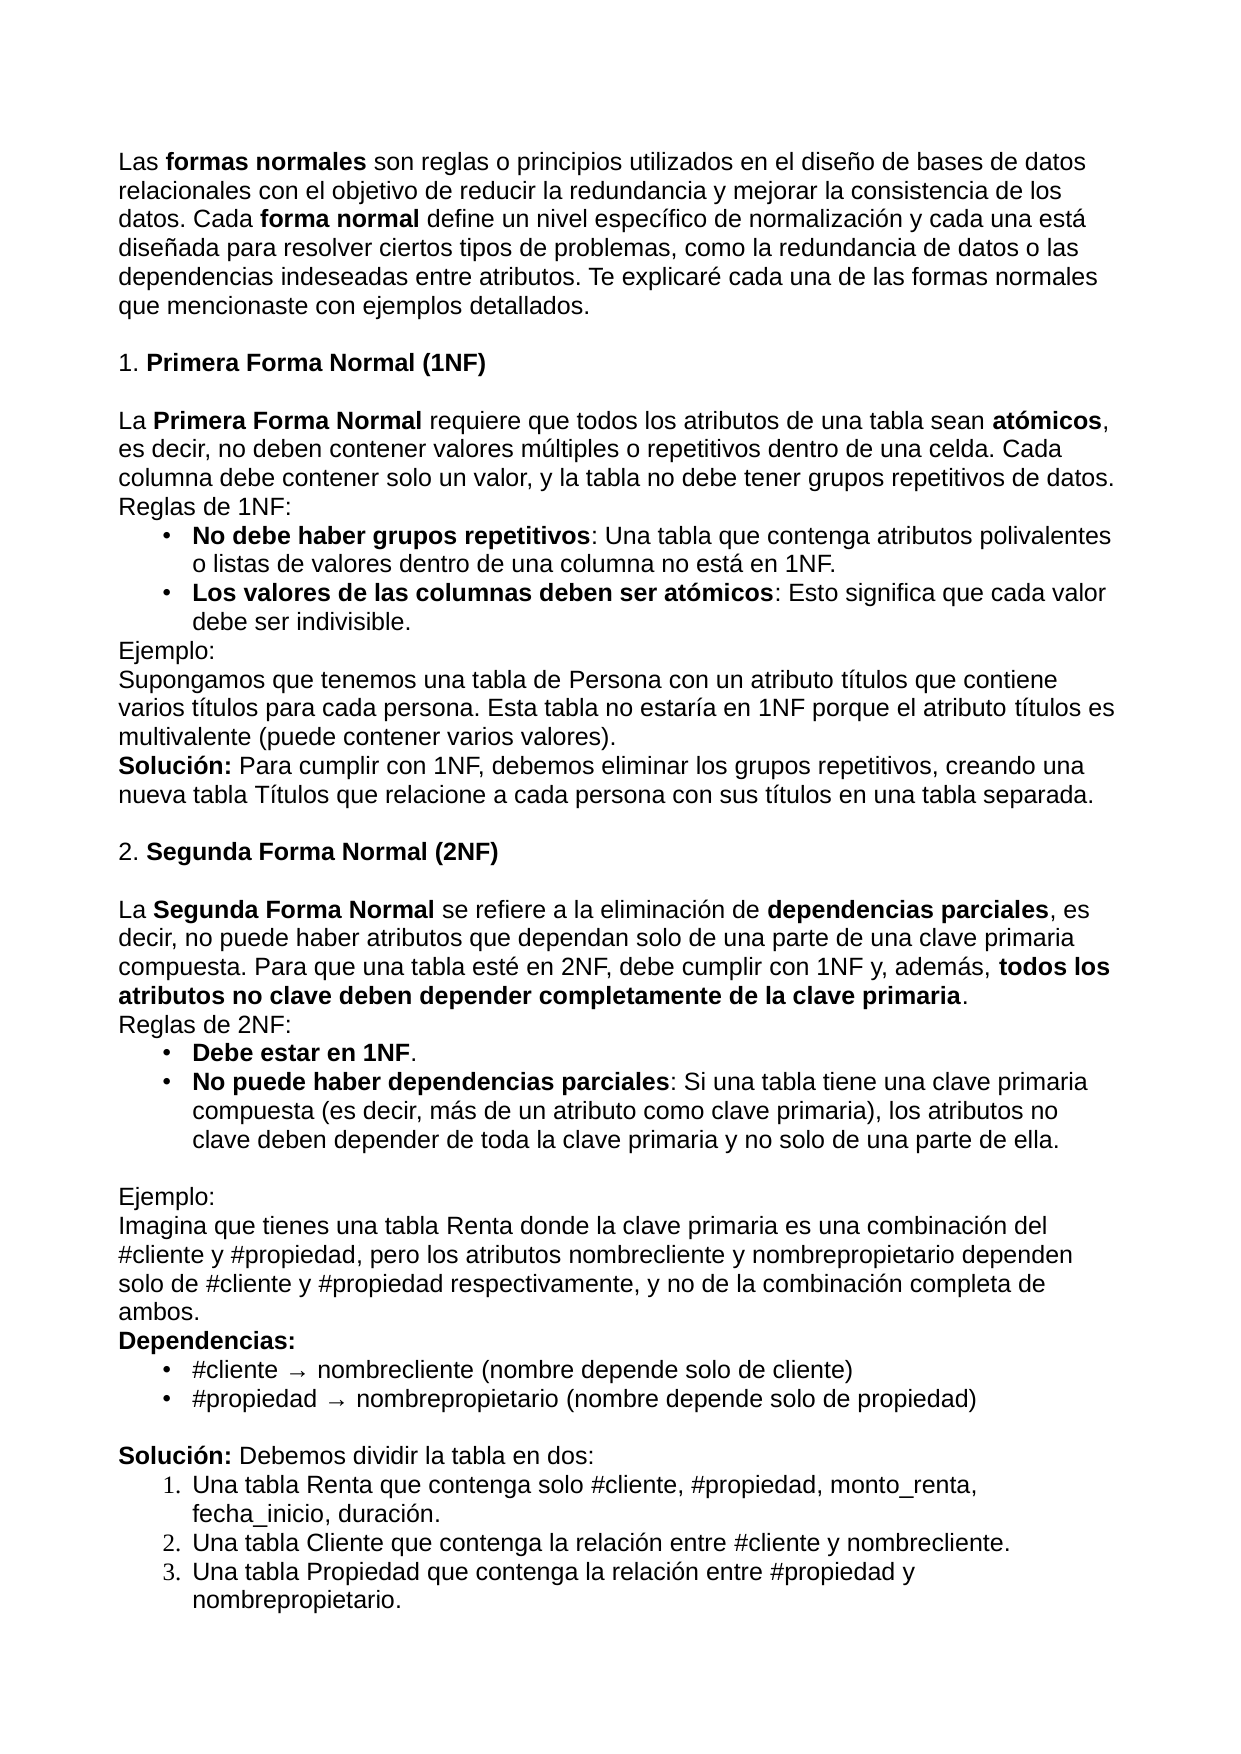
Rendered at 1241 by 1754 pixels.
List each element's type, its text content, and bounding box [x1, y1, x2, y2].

list No debe haber grupos repetitivos: Una tabla que contenga atributos polivalentes o listas de valores dentro de una columna no está en 1NF. [162, 521, 1122, 578]
text La Segunda Forma Normal se refiere a la eliminación de dependencias parciales, es decir, no puede haber atributos que dependan solo de una parte de una clave primaria compuesta. Para que una tabla esté en 2NF, debe cumplir con 1NF y, además, todos los atributos no clave deben depender completamente de la clave primaria. [118, 894, 1122, 1009]
list #cliente → nombrecliente (nombre depende solo de cliente) [162, 1355, 1122, 1384]
text Solución: Debemos dividir la tabla en dos: [118, 1441, 1122, 1470]
text 1. Primera Forma Normal (1NF) [118, 348, 1122, 377]
list No puede haber dependencias parciales: Si una tabla tiene una clave primaria compuesta (es decir, más de un atributo como clave primaria), los atributos no clave deben depender de toda la clave primaria y no solo de una parte de ella. [162, 1067, 1122, 1153]
text Reglas de 1NF: [118, 492, 1122, 521]
text Solución: Para cumplir con 1NF, debemos eliminar los grupos repetitivos, creando una nueva tabla Títulos que relacione a cada persona con sus títulos en una tabla separada. [118, 751, 1122, 808]
text Imagina que tienes una tabla Renta donde la clave primaria es una combinación del #cliente y #propiedad, pero los atributos nombrecliente y nombrepropietario dependen solo de #cliente y #propiedad respectivamente, y no de la combinación completa de ambos. [118, 1211, 1122, 1326]
text Las formas normales son reglas o principios utilizados en el diseño de bases de datos relacionales con el objetivo de reducir la redundancia y mejorar la consistencia de los datos. Cada forma normal define un nivel específico de normalización y cada una está diseñada para resolver ciertos tipos de problemas, como la redundancia de datos o las dependencias indeseadas entre atributos. Te explicaré cada una de las formas normales que mencionaste con ejemplos detallados. [118, 147, 1122, 319]
list Una tabla Cliente que contenga la relación entre #cliente y nombrecliente. [162, 1528, 1122, 1556]
list Los valores de las columnas deben ser atómicos: Esto significa que cada valor debe ser indivisible. [162, 578, 1122, 636]
text Ejemplo: [118, 1182, 1122, 1211]
list Una tabla Renta que contenga solo #cliente, #propiedad, monto_renta, fecha_inicio, duración. [162, 1470, 1122, 1528]
list #propiedad → nombrepropietario (nombre depende solo de propiedad) [162, 1384, 1122, 1412]
text Ejemplo: [118, 636, 1122, 664]
list Una tabla Propiedad que contenga la relación entre #propiedad y nombrepropietario. [162, 1556, 1122, 1614]
text Dependencias: [118, 1326, 1122, 1355]
list Debe estar en 1NF. [162, 1038, 1122, 1067]
text La Primera Forma Normal requiere que todos los atributos de una tabla sean atómicos, es decir, no deben contener valores múltiples o repetitivos dentro de una celda. Cada columna debe contener solo un valor, y la tabla no debe tener grupos repetitivos de datos. [118, 406, 1122, 492]
text Reglas de 2NF: [118, 1009, 1122, 1038]
text Supongamos que tenemos una tabla de Persona con un atributo títulos que contiene varios títulos para cada persona. Esta tabla no estaría en 1NF porque el atributo títulos es multivalente (puede contener varios valores). [118, 664, 1122, 751]
text 2. Segunda Forma Normal (2NF) [118, 837, 1122, 866]
